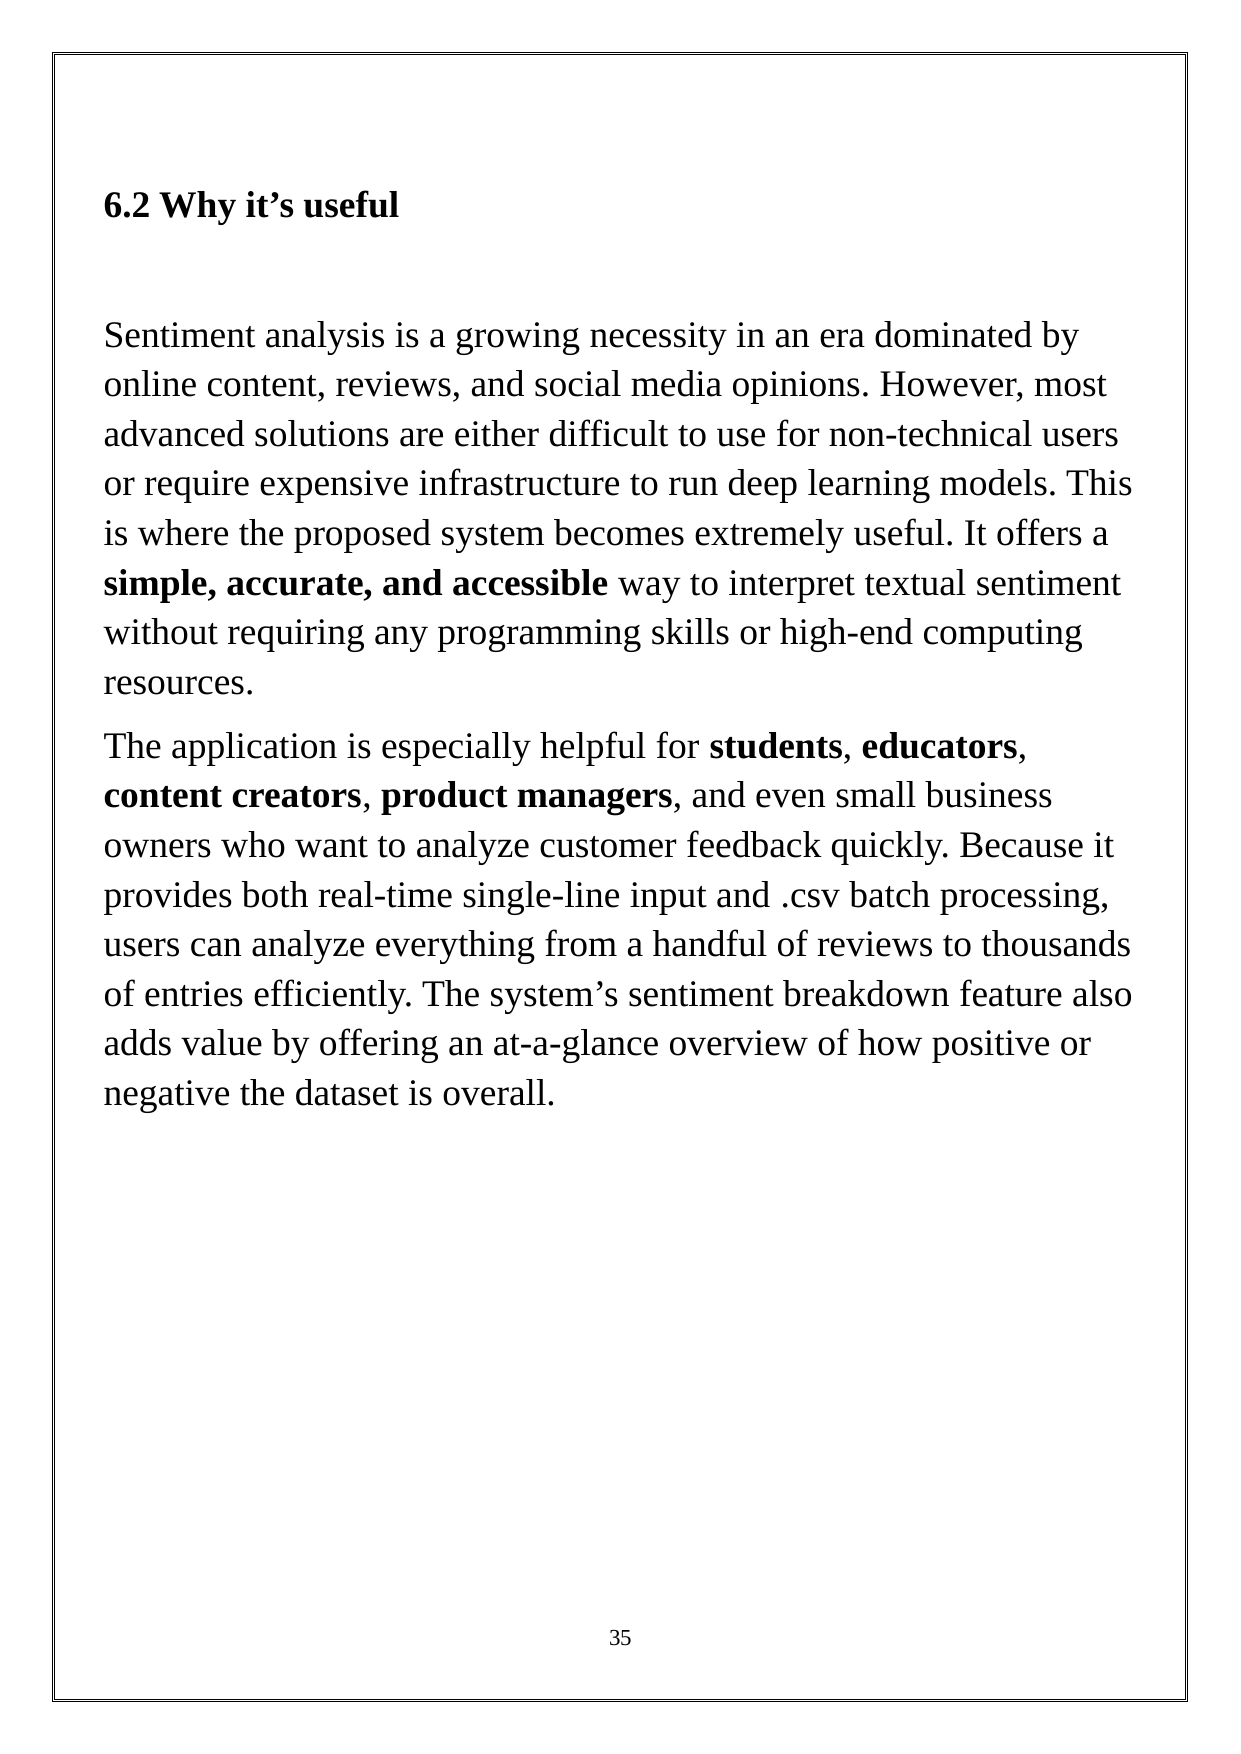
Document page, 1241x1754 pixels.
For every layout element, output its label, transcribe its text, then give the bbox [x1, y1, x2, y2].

text Sentiment analysis is a growing necessity in an era dominated by online content, reviews, and social media opinions. However, most advanced solutions are either difficult to use for non-technical users or require expensive infrastructure to run deep learning models. This is where the proposed system becomes extremely useful. It offers a simple, accurate, and accessible way to interpret textual sentiment without requiring any programming skills or high-end computing resources. [103, 312, 1137, 702]
text 6.2 Why it’s useful [103, 183, 1137, 226]
text The application is especially helpful for students, educators, content creators, product managers, and even small business owners who want to analyze customer feedback quickly. Because it provides both real-time single-line input and .csv batch processing, users can analyze everything from a handful of reviews to thousands of entries efficiently. The system’s sentiment breakdown feature also adds value by offering an at-a-glance overview of how positive or negative the dataset is overall. [103, 723, 1137, 1113]
